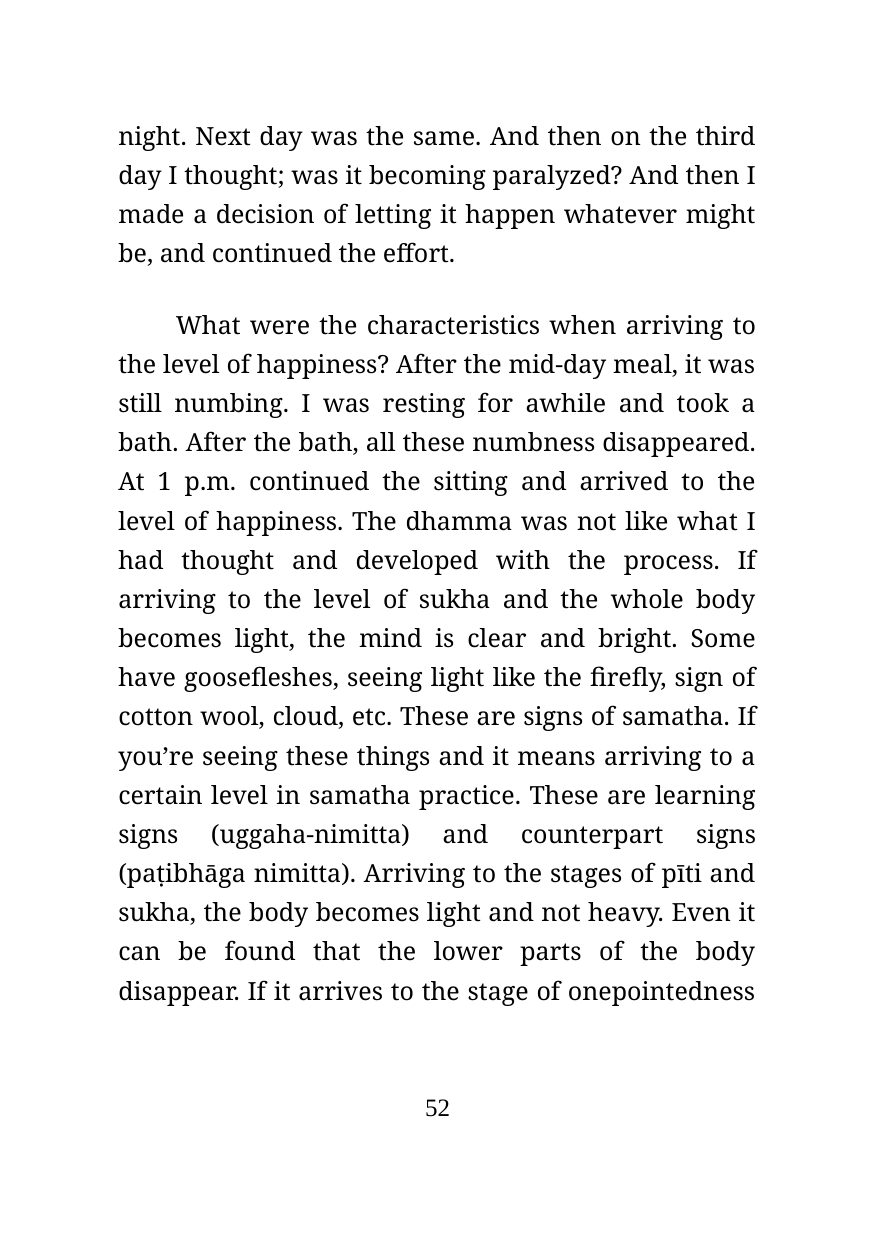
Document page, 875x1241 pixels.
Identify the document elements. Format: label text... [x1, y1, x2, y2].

text night. Next day was the same. And then on the third day I thought; was it becoming paralyzed? And then I made a decision of letting it happen whatever might be, and continued the effort. [118, 118, 756, 270]
text What were the characteristics when arriving to the level of happiness? After the mid-day meal, it was still numbing. I was resting for awhile and took a bath. After the bath, all these numbness disappeared. At 1 p.m. continued the sitting and arrived to the level of happiness. The dhamma was not like what I had thought and developed with the process. If arriving to the level of sukha and the whole body becomes light, the mind is clear and bright. Some have goosefleshes, seeing light like the firefly, sign of cotton wool, cloud, etc. These are signs of samatha. If you’re seeing these things and it means arriving to a certain level in samatha practice. These are learning signs (uggaha-nimitta) and counterpart signs (paṭibhāga nimitta). Arriving to the stages of pīti and sukha, the body becomes light and not heavy. Even it can be found that the lower parts of the body disappear. If it arrives to the stage of onepointedness [118, 307, 756, 1007]
